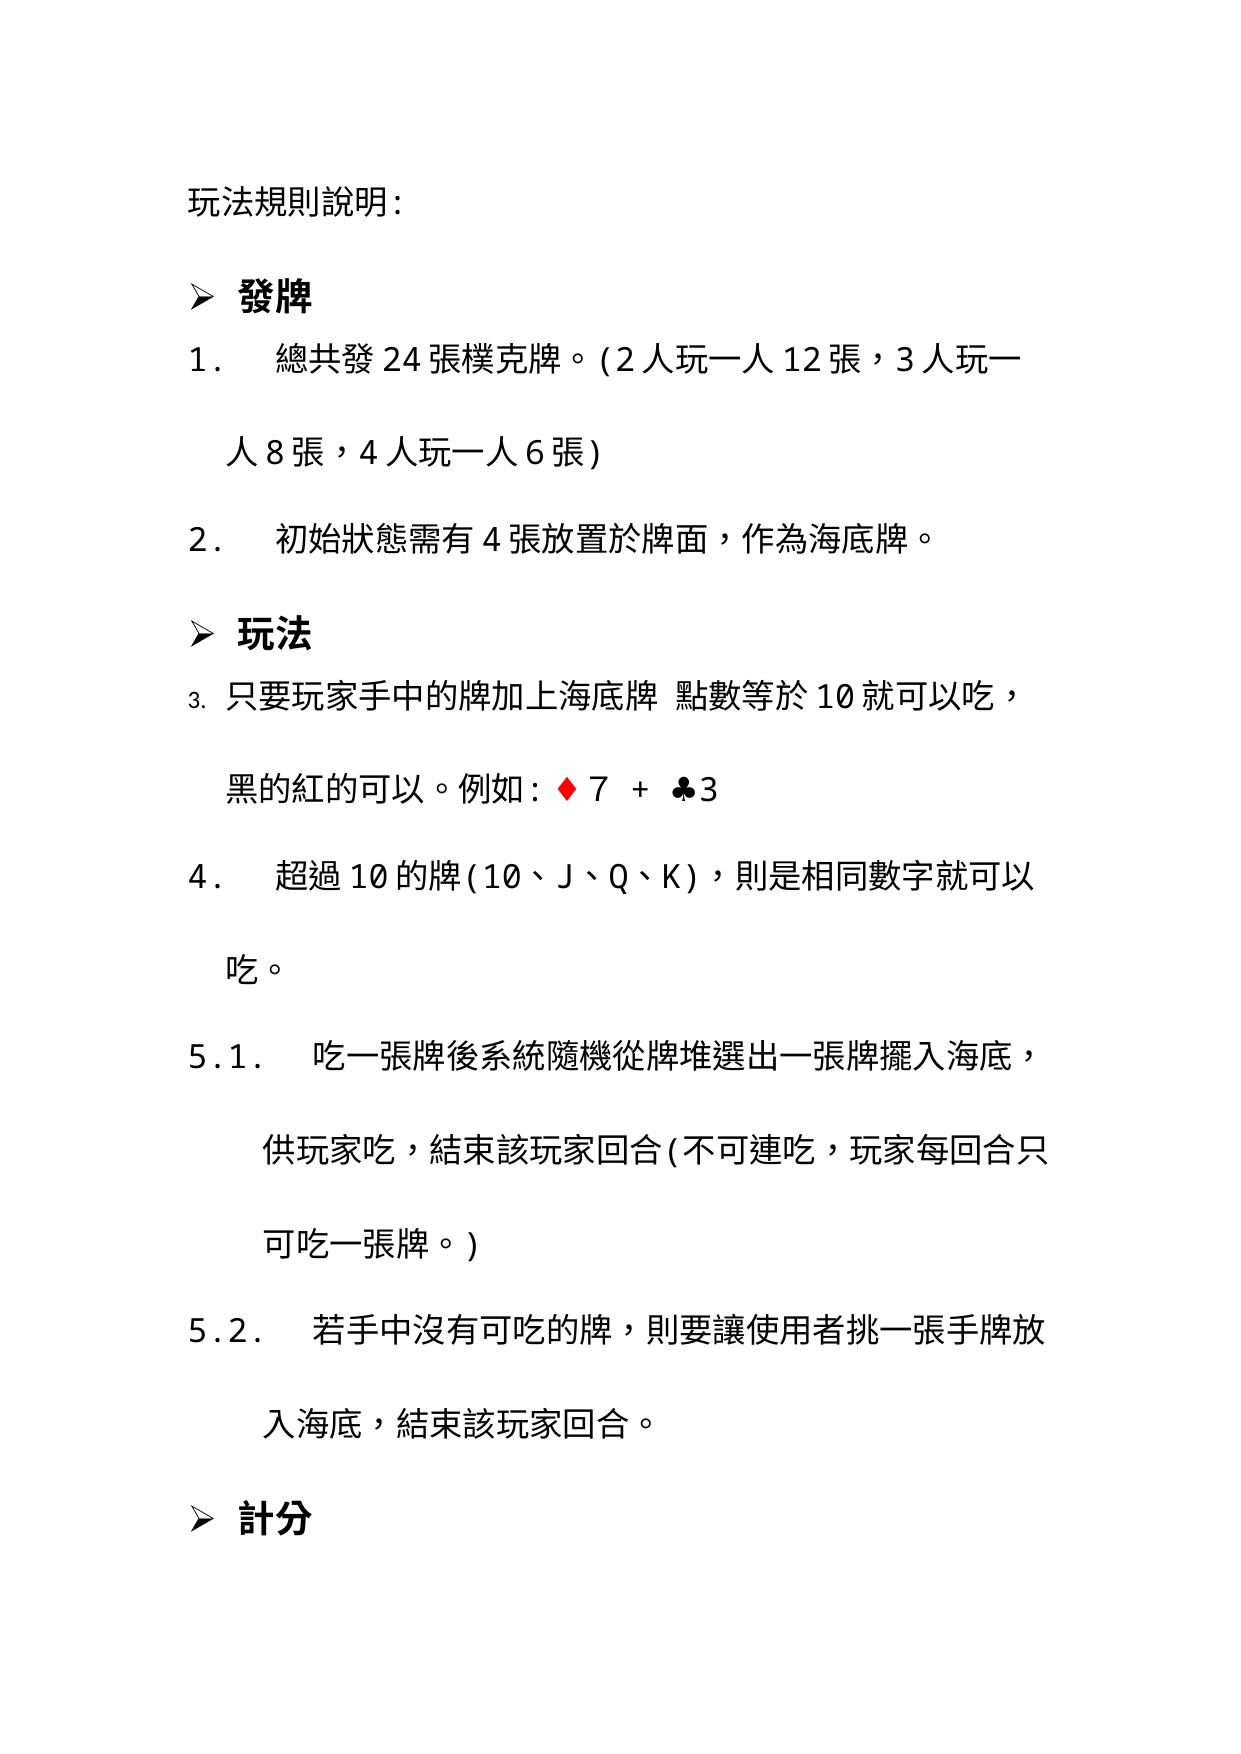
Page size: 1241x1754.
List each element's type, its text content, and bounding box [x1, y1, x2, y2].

list 玩法 [187, 589, 1053, 652]
list 只要玩家手中的牌加上海底牌 點數等於10就可以吃，黑的紅的可以。例如: ♦７ + ♣3 [187, 652, 1053, 808]
list 初始狀態需有4張放置於牌面，作為海底牌。 [187, 495, 1053, 558]
list 發牌 [187, 252, 1053, 315]
list 吃一張牌後系統隨機從牌堆選出一張牌擺入海底，供玩家吃，結束該玩家回合(不可連吃，玩家每回合只可吃一張牌。) [187, 1013, 1053, 1263]
list 若手中沒有可吃的牌，則要讓使用者挑一張手牌放入海底，結束該玩家回合。 [187, 1287, 1053, 1443]
list 超過10的牌(10、J、Q、K)，則是相同數字就可以吃。 [187, 832, 1053, 989]
list 總共發24張樸克牌。(2人玩一人12張，3人玩一人8張，4人玩一人6張) [187, 315, 1053, 471]
text 玩法規則說明: [187, 158, 1053, 221]
list 計分 [187, 1475, 1053, 1537]
